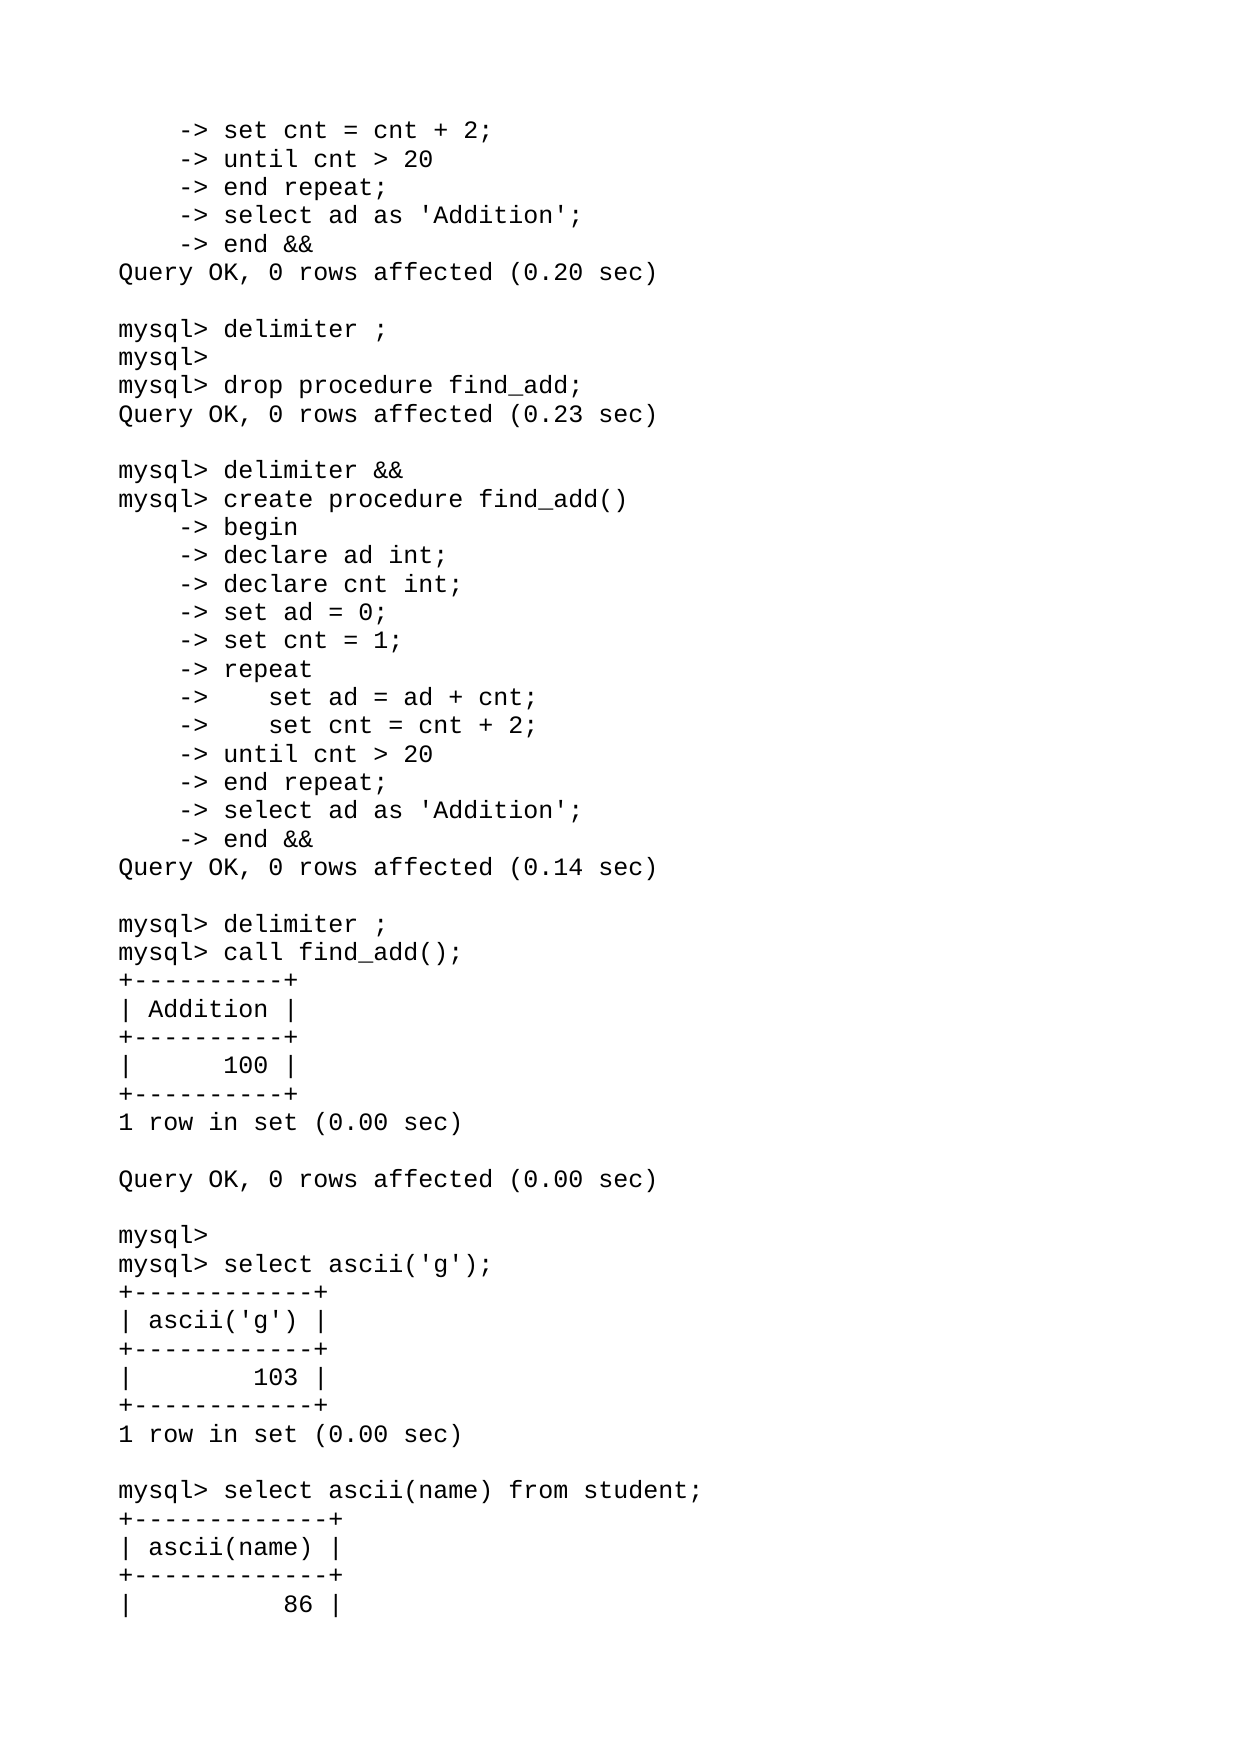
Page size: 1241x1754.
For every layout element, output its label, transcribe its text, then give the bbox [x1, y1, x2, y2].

text -> declare cnt int; [118, 571, 1122, 600]
text mysql> [118, 1223, 1122, 1251]
text +------------+ [118, 1280, 1122, 1308]
text +----------+ [118, 1081, 1122, 1110]
text | ascii('g') | [118, 1308, 1122, 1336]
text Query OK, 0 rows affected (0.00 sec) [118, 1166, 1122, 1195]
text | 103 | [118, 1365, 1122, 1393]
text -> begin [118, 515, 1122, 543]
text mysql> create procedure find_add() [118, 486, 1122, 515]
text | 100 | [118, 1053, 1122, 1081]
text mysql> drop procedure find_add; [118, 373, 1122, 401]
text mysql> [118, 345, 1122, 373]
text +-------------+ [118, 1563, 1122, 1591]
text -> select ad as 'Addition'; [118, 203, 1122, 231]
text mysql> delimiter && [118, 458, 1122, 486]
text -> repeat [118, 656, 1122, 685]
text -> set ad = ad + cnt; [118, 685, 1122, 713]
text Query OK, 0 rows affected (0.23 sec) [118, 401, 1122, 430]
text mysql> select ascii(name) from student; [118, 1478, 1122, 1506]
text mysql> call find_add(); [118, 940, 1122, 968]
text | Addition | [118, 996, 1122, 1025]
text 1 row in set (0.00 sec) [118, 1421, 1122, 1450]
text -> end && [118, 826, 1122, 855]
text mysql> delimiter ; [118, 911, 1122, 940]
text -> end && [118, 231, 1122, 260]
text -> set cnt = cnt + 2; [118, 118, 1122, 146]
text +----------+ [118, 1025, 1122, 1053]
text mysql> delimiter ; [118, 316, 1122, 345]
text Query OK, 0 rows affected (0.14 sec) [118, 855, 1122, 883]
text -> set cnt = cnt + 2; [118, 713, 1122, 741]
text mysql> select ascii('g'); [118, 1251, 1122, 1280]
text -> set ad = 0; [118, 600, 1122, 628]
text -> end repeat; [118, 175, 1122, 203]
text -> end repeat; [118, 770, 1122, 798]
text -> set cnt = 1; [118, 628, 1122, 656]
text -> select ad as 'Addition'; [118, 798, 1122, 826]
text -> until cnt > 20 [118, 146, 1122, 175]
text -> declare ad int; [118, 543, 1122, 571]
text Query OK, 0 rows affected (0.20 sec) [118, 260, 1122, 288]
text | 86 | [118, 1591, 1122, 1620]
text 1 row in set (0.00 sec) [118, 1110, 1122, 1138]
text +----------+ [118, 968, 1122, 996]
text -> until cnt > 20 [118, 741, 1122, 770]
text +-------------+ [118, 1506, 1122, 1535]
text +------------+ [118, 1393, 1122, 1421]
text +------------+ [118, 1336, 1122, 1365]
text | ascii(name) | [118, 1535, 1122, 1563]
